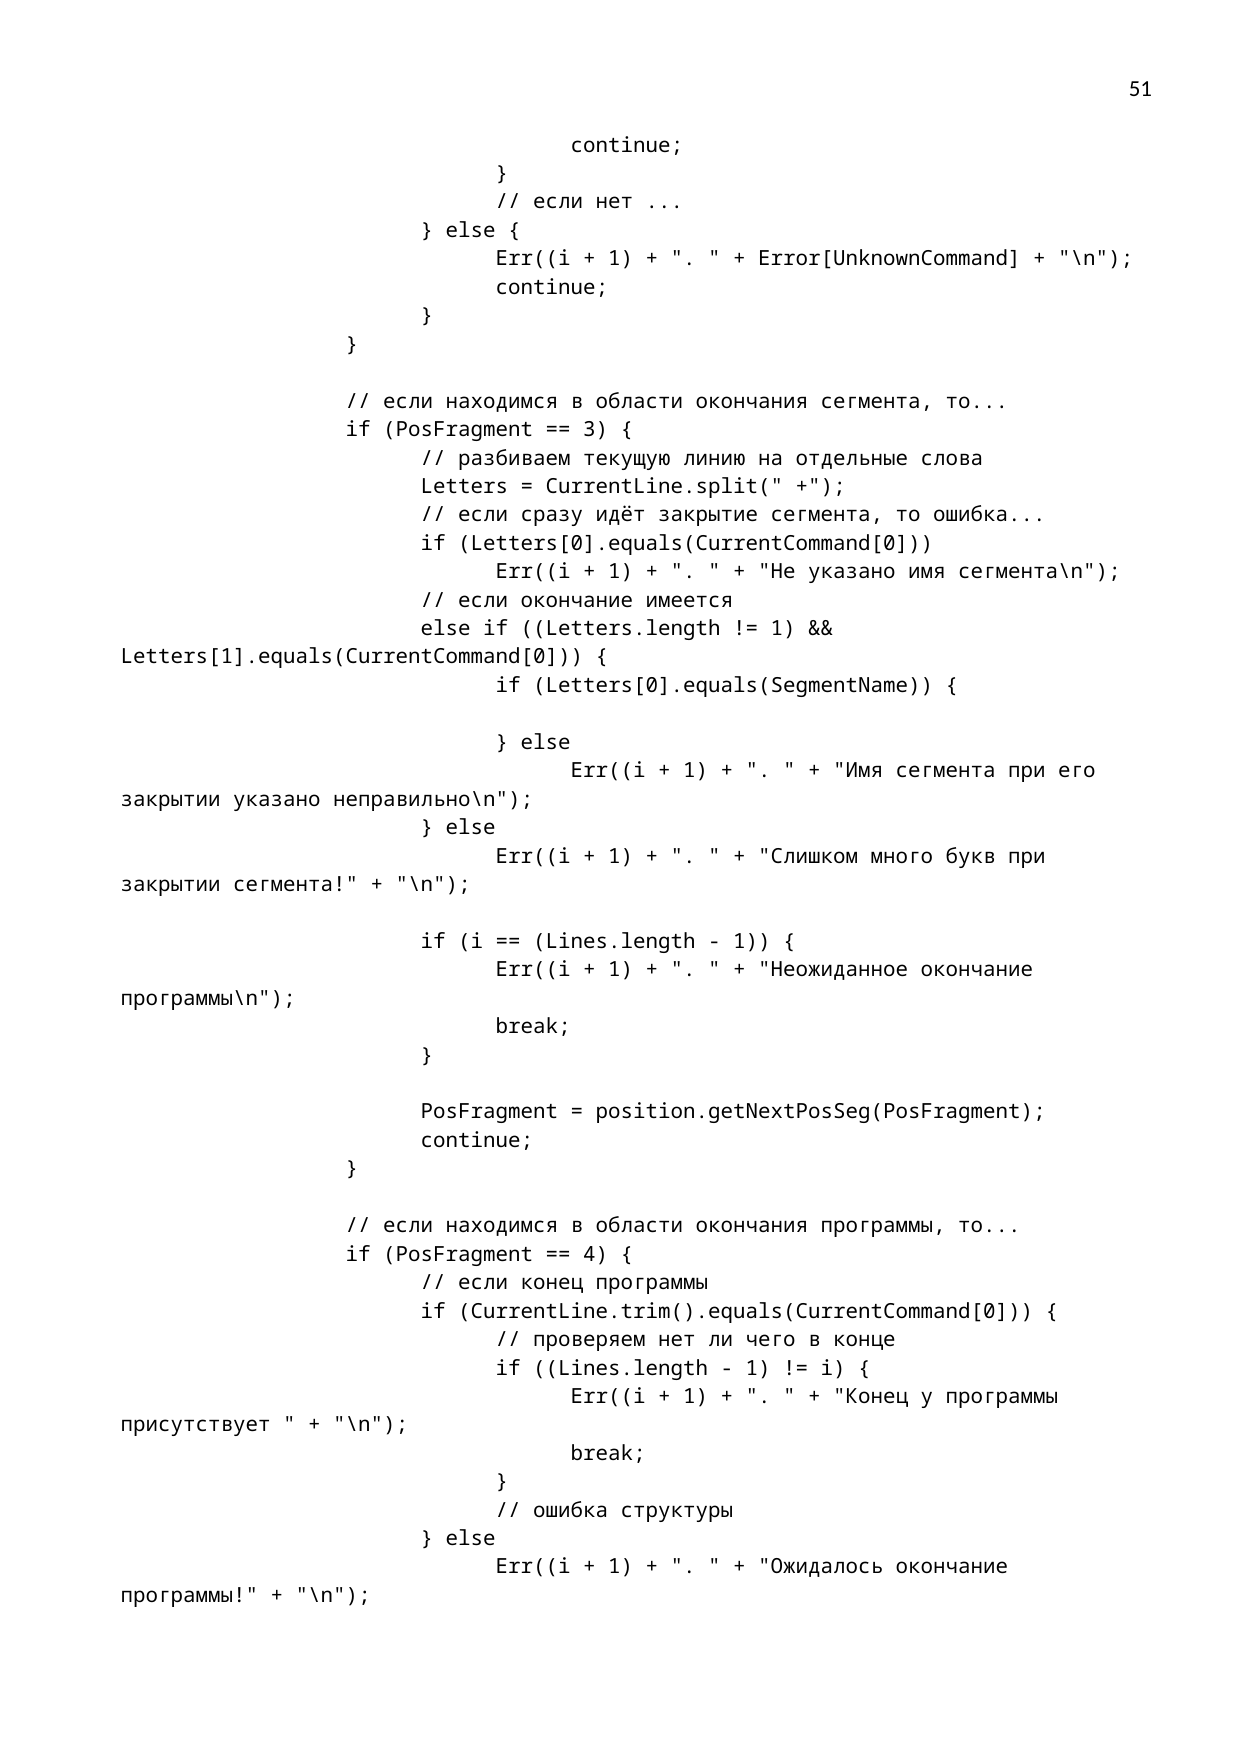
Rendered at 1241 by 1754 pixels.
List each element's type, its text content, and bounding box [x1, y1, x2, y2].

text continue; [120, 130, 1152, 158]
text break; [120, 1438, 1152, 1466]
text else if ((Letters.length != 1) && Letters[1].equals(CurrentCommand[0])) { [120, 613, 1152, 670]
text } [120, 158, 1152, 187]
text if (Letters[0].equals(CurrentCommand[0])) [120, 528, 1152, 556]
text } [120, 1153, 1152, 1182]
text } [120, 329, 1152, 357]
text } else [120, 812, 1152, 841]
text } [120, 1040, 1152, 1068]
text if (PosFragment == 4) { [120, 1239, 1152, 1267]
text } else [120, 727, 1152, 755]
text if (CurrentLine.trim().equals(CurrentCommand[0])) { [120, 1296, 1152, 1324]
text Err((i + 1) + ". " + Error[UnknownCommand] + "\n"); [120, 243, 1152, 272]
text // проверяем нет ли чего в конце [120, 1324, 1152, 1353]
text // если находимся в области окончания сегмента, то... [120, 386, 1152, 414]
text break; [120, 1011, 1152, 1040]
text // разбиваем текущую линию на отдельные слова [120, 443, 1152, 471]
text PosFragment = position.getNextPosSeg(PosFragment); [120, 1097, 1152, 1125]
text // если конец программы [120, 1267, 1152, 1296]
text if (Letters[0].equals(SegmentName)) { [120, 670, 1152, 698]
text // ошибка структуры [120, 1495, 1152, 1523]
text if ((Lines.length - 1) != i) { [120, 1353, 1152, 1381]
text } [120, 300, 1152, 329]
text continue; [120, 1125, 1152, 1153]
text if (PosFragment == 3) { [120, 414, 1152, 443]
text // если нет ... [120, 187, 1152, 215]
text continue; [120, 272, 1152, 300]
text Err((i + 1) + ". " + "Не указано имя сегмента\n"); [120, 556, 1152, 585]
text } [120, 1466, 1152, 1495]
text Err((i + 1) + ". " + "Конец у программы присутствует " + "\n"); [120, 1381, 1152, 1438]
text // если находимся в области окончания программы, то... [120, 1210, 1152, 1239]
text Letters = CurrentLine.split(" +"); [120, 471, 1152, 499]
text // если сразу идёт закрытие сегмента, то ошибка... [120, 499, 1152, 528]
text Err((i + 1) + ". " + "Неожиданное окончание программы\n"); [120, 954, 1152, 1011]
text Err((i + 1) + ". " + "Имя сегмента при его закрытии указано неправильно\n"); [120, 755, 1152, 812]
text } else [120, 1523, 1152, 1552]
text Err((i + 1) + ". " + "Ожидалось окончание программы!" + "\n"); [120, 1552, 1152, 1608]
text } else { [120, 215, 1152, 243]
text Err((i + 1) + ". " + "Слишком много букв при закрытии сегмента!" + "\n"); [120, 841, 1152, 898]
text if (i == (Lines.length - 1)) { [120, 926, 1152, 954]
text // если окончание имеется [120, 585, 1152, 613]
